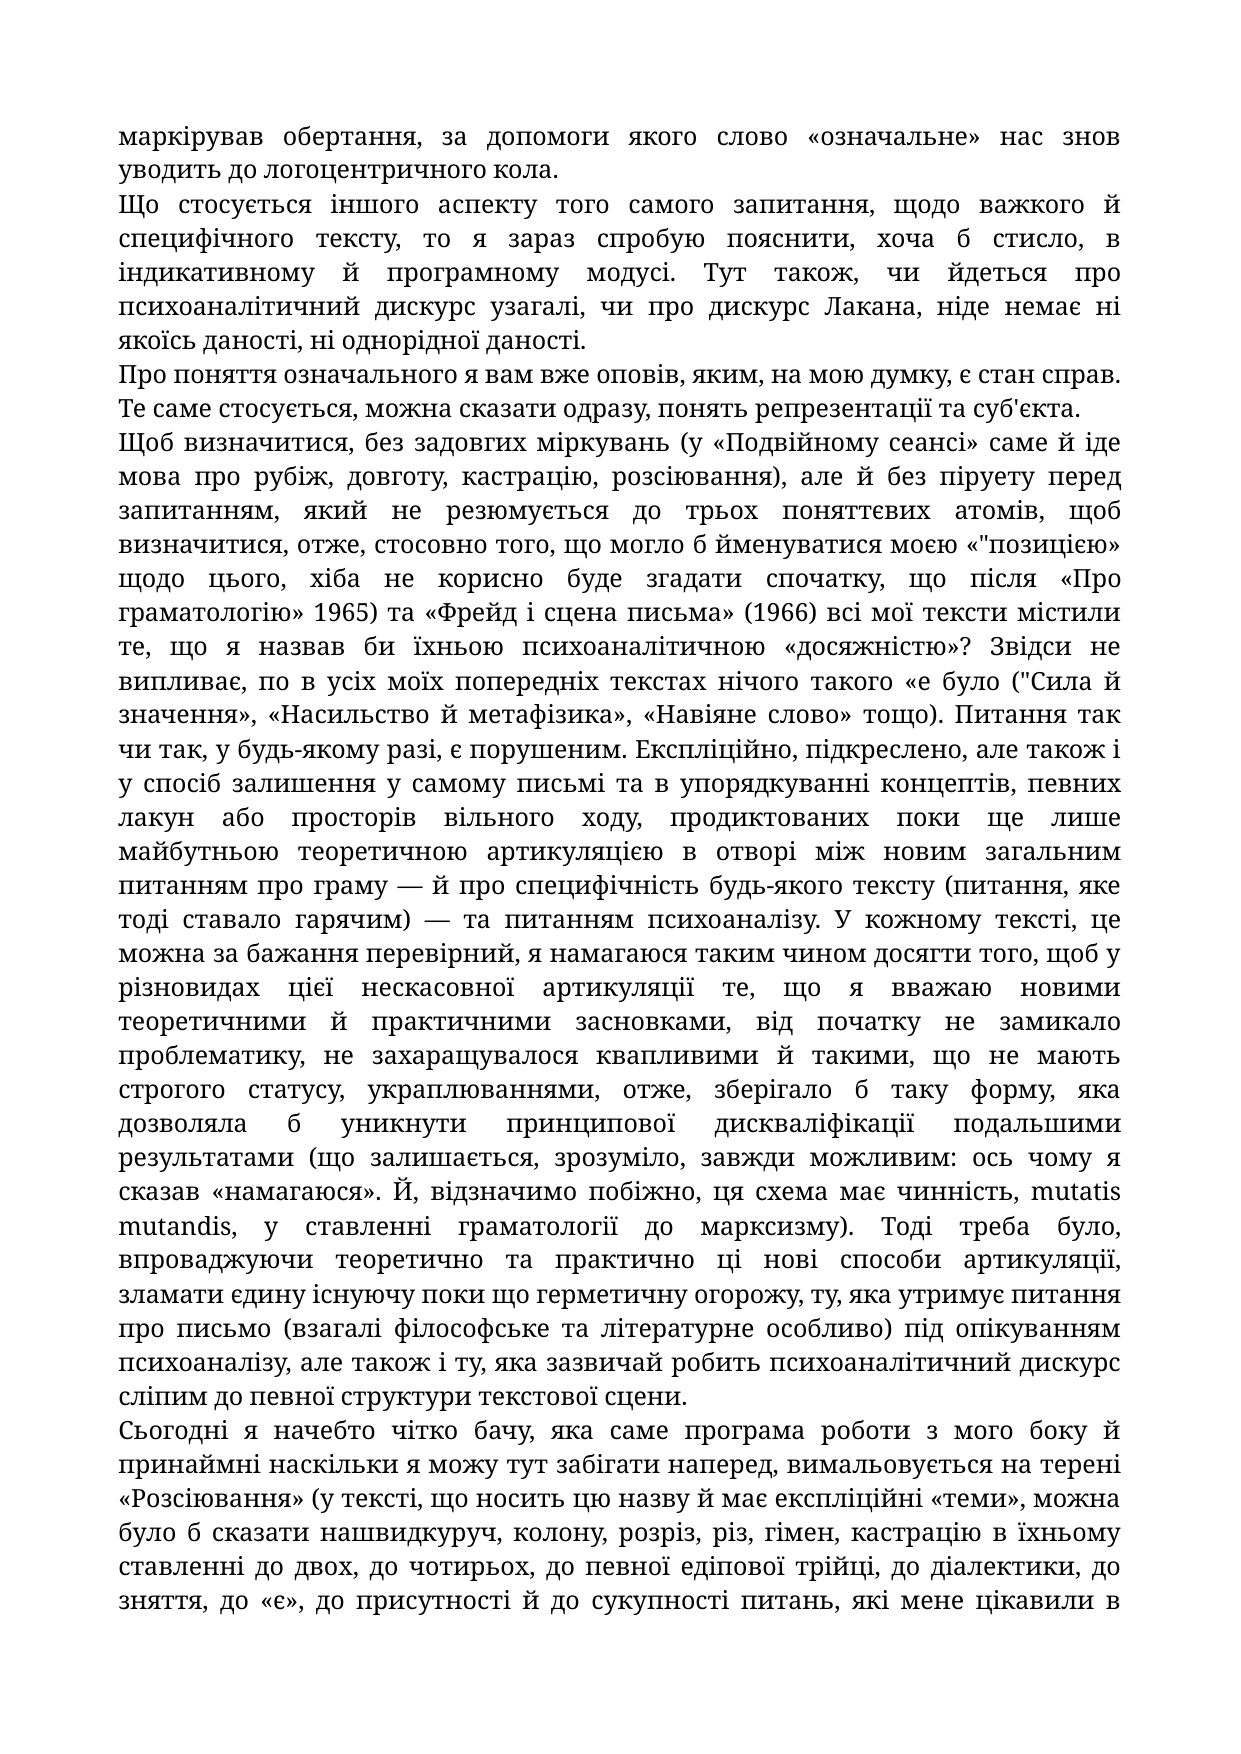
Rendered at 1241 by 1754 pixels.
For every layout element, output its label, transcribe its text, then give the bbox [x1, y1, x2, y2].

text Щоб визначитися, без задовгих міркувань (у «Подвійному сеансі» саме й іде мова про рубіж, довготу, кастрацію, розсіювання), але й без піруету перед запитанням, який не резюмується до трьох поняттєвих атомів, щоб визначитися, отже, стосовно того, що могло б йменуватися моєю «"позицією» щодо цього, хіба не корисно буде згадати спочатку, що після «Про граматологію» 1965) та «Фрейд і сцена письма» (1966) всі мої тексти містили те, що я назвав би їхньою психоаналітичною «досяжністю»? Звідси не випливає, по в усіх моїх попередніх текстах нічого такого «е було ("Сила й значення», «Насильство й метафізика», «Навіяне слово» тощо). Питання так чи так, у будь-якому разі, є порушеним. Експліційно, підкреслено, але також і у спосіб залишення у самому письмі та в упорядкуванні концептів, певних лакун або просторів вільного ходу, продиктованих поки ще лише майбутньою теоретичною артикуляцією в отворі між новим загальним питанням про граму — й про специфічність будь-якого тексту (питання, яке тоді ставало гарячим) — та питанням психоаналізу. У кожному тексті, це можна за бажання перевірний, я намагаюся таким чином досягти того, щоб у різновидах цієї нескасовної артикуляції те, що я вважаю новими теоретичними й практичними засновками, від початку не замикало проблематику, не захаращувалося квапливими й такими, що не мають строгого статусу, украплюваннями, отже, зберігало б таку форму, яка дозволяла б уникнути принципової дискваліфікації подальшими результатами (що залишається, зрозуміло, завжди можливим: ось чому я сказав «намагаюся». Й, відзначимо побіжно, ця схема має чинність, mutatis mutandis, у ставленні граматології до марксизму). Тоді треба було, впроваджуючи теоретично та практично ці нові способи артикуляції, зламати єдину існуючу поки що герметичну огорожу, ту, яка утримує питання про письмо (взагалі філософське та літературне особливо) під опікуванням психоаналізу, але також і ту, яка зазвичай робить психоаналітичний дискурс сліпим до певної структури текстової сцени. [118, 425, 1122, 1412]
text маркірував обертання, за допомоги якого слово «означальне» нас знов уводить до логоцентричного кола. [118, 118, 1122, 186]
text Що стосується іншого аспекту того самого запитання, щодо важкого й специфічного тексту, то я зараз спробую пояснити, хоча б стисло, в індикативному й програмному модусі. Тут також, чи йдеться про психоаналітичний дискурс узагалі, чи про дискурс Лакана, ніде немає ні якоїсь даності, ні однорідної даності. [118, 186, 1122, 357]
text Про поняття означального я вам вже оповів, яким, на мою думку, є стан справ. Те саме стосується, можна сказати одразу, понять репрезентації та суб'єкта. [118, 357, 1122, 425]
text Сьогодні я начебто чітко бачу, яка саме програма роботи з мого боку й принаймні наскільки я можу тут забігати наперед, вимальовується на терені «Розсіювання» (у тексті, що носить цю назву й має експліційні «теми», можна було б сказати нашвидкуруч, колону, розріз, різ, гімен, кастрацію в їхньому ставленні до двох, до чотирьох, до певної едіпової трійці, до діалектики, до зняття, до «є», до присутності й до сукупності питань, які мене цікавили в [118, 1412, 1122, 1617]
